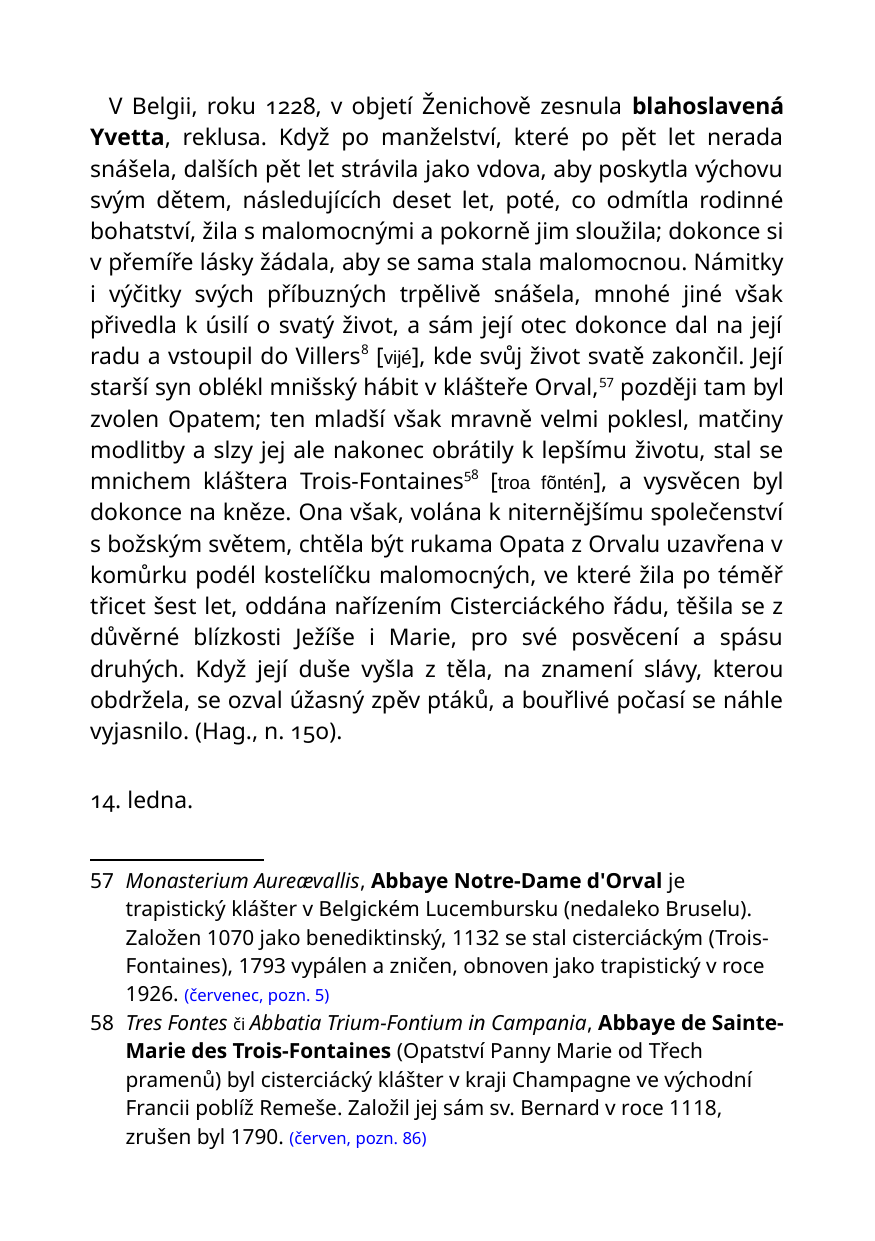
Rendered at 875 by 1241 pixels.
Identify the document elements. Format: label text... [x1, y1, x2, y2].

text V Belgii, roku 1228, v objetí Ženichově zesnula blahoslavená Yvetta, reklusa. Když po manželství, které po pět let nerada snášela, dalších pět let strávila jako vdova, aby poskytla výchovu svým dětem, následujících deset let, poté, co odmítla rodinné bohatství, žila s malomocnými a pokorně jim sloužila; dokonce si v přemíře lásky žádala, aby se sama stala malomocnou. Námitky i výčitky svých příbuzných trpělivě snášela, mnohé jiné však přivedla k úsilí o svatý život, a sám její otec dokonce dal na její radu a vstoupil do Villers8 [vijé], kde svůj život svatě zakončil. Její starší syn oblékl mnišský hábit v klášteře Orval, později tam byl zvolen Opatem; ten mladší však mravně velmi poklesl, matčiny modlitby a slzy jej ale nakonec obrátily k lepšímu životu, stal se mnichem kláštera Trois-Fontaines [troa fõntén], a vysvěcen byl dokonce na kněze. Ona však, volána k niternějšímu společenství s božským světem, chtěla být rukama Opata z Orvalu uzavřena v komůrku podél kostelíčku malomocných, ve které žila po téměř třicet šest let, oddána nařízením Cisterciáckého řádu, těšila se z důvěrné blízkosti Ježíše i Marie, pro své posvěcení a spásu druhých. Když její duše vyšla z těla, na znamení slávy, kterou obdržela, se ozval úžasný zpěv ptáků, a bouřlivé počasí se náhle vyjasnilo. (Hag., n. 15o). [90, 90, 784, 746]
text Monasterium Aureævallis, Abbaye Notre-Dame d'Orval je trapistický klášter v Belgickém Lucembursku (nedaleko Bruselu). Založen 1070 jako benediktinský, 1132 se stal cisterciáckým (Trois-Fontaines), 1793 vypálen a zničen, obnoven jako trapistický v roce 1926. (červenec, pozn. 5) [90, 866, 784, 1008]
text 14. ledna. [90, 783, 784, 815]
text Tres Fontes či Abbatia Trium-Fontium in Campania, Abbaye de Sainte-Marie des Trois-Fontaines (Opatství Panny Marie od Třech pramenů) byl cisterciácký klášter v kraji Champagne ve východní Francii poblíž Remeše. Založil jej sám sv. Bernard v roce 1118, zrušen byl 1790. (červen, pozn. 86) [90, 1008, 784, 1150]
